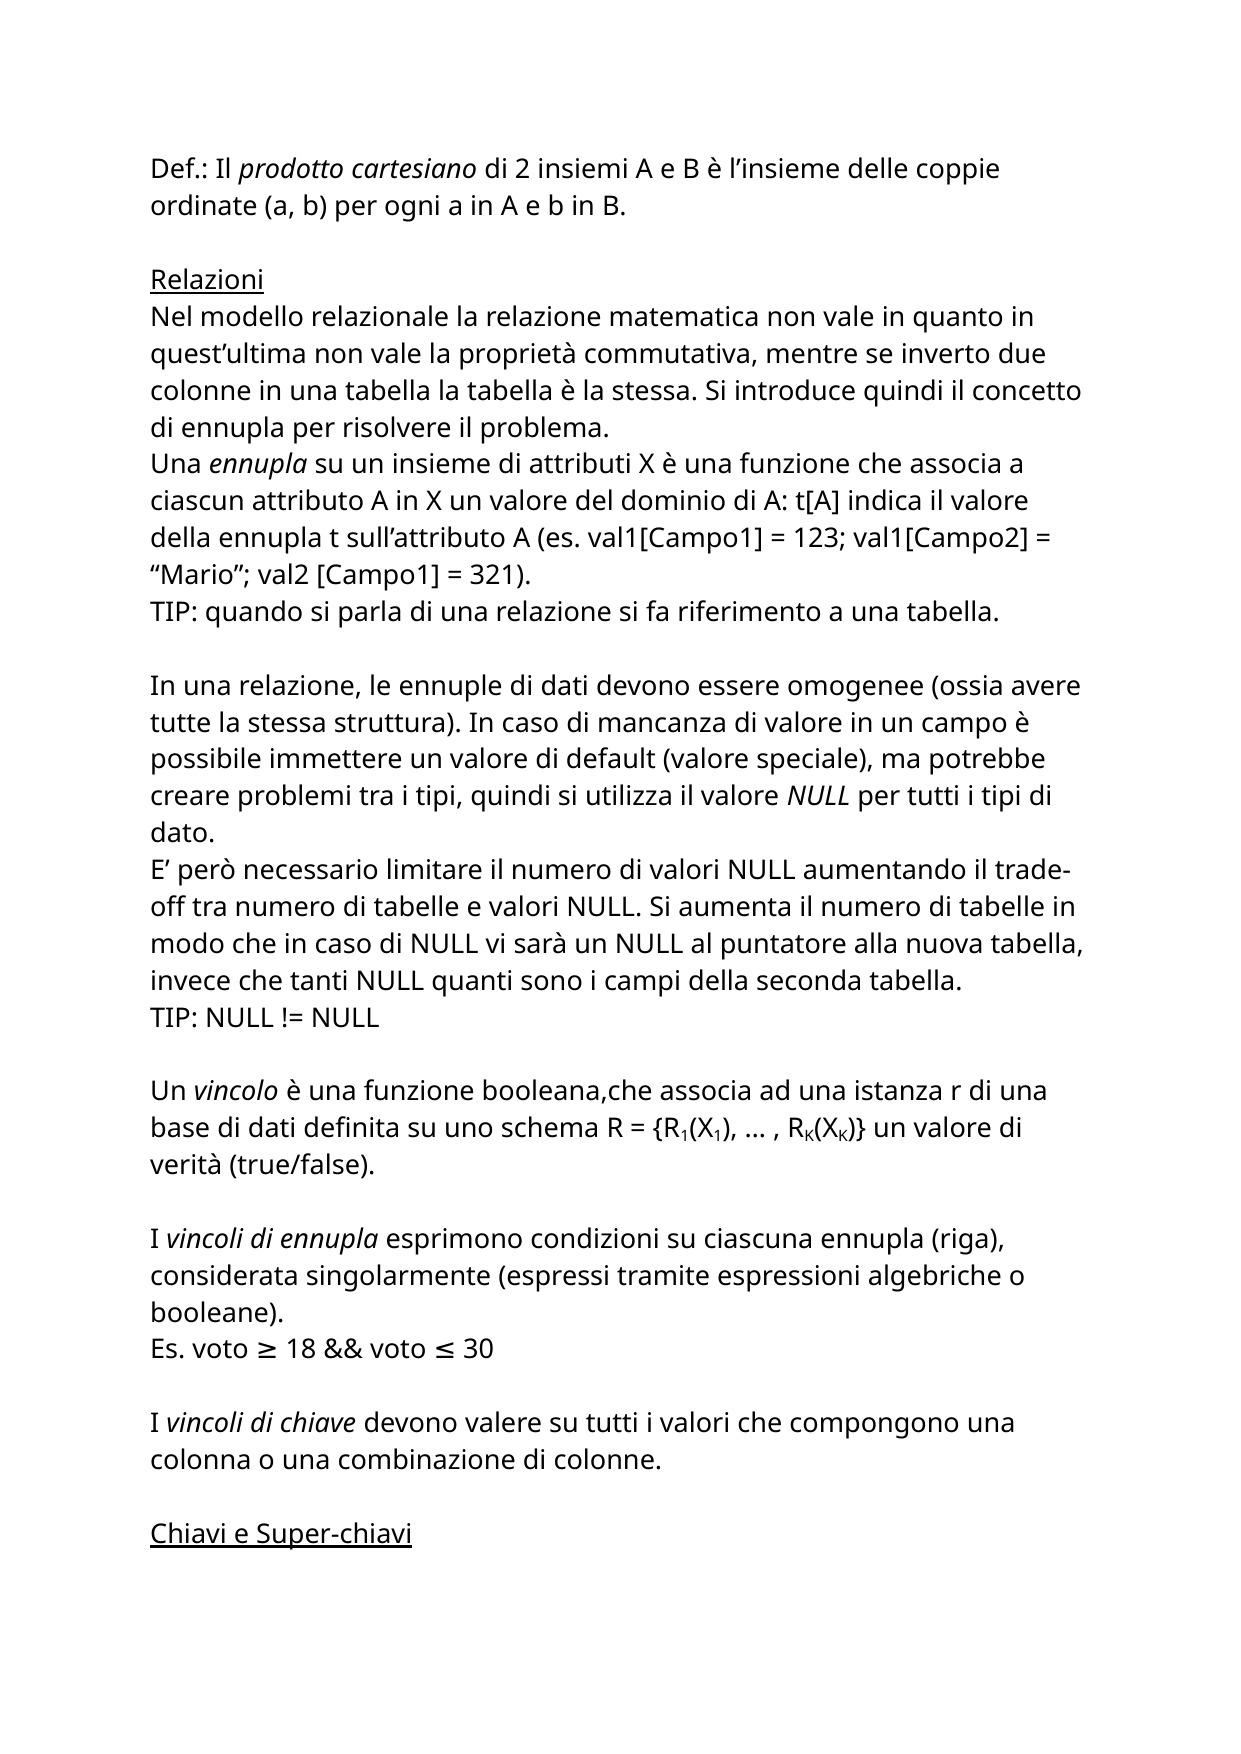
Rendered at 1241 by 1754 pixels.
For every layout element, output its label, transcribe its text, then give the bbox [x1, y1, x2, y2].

text Def.: Il prodotto cartesiano di 2 insiemi A e B è l’insieme delle coppie ordinate (a, b) per ogni a in A e b in B. [150, 150, 1090, 224]
text TIP: NULL != NULL [150, 998, 1090, 1035]
text In una relazione, le ennuple di dati devono essere omogenee (ossia avere tutte la stessa struttura). In caso di mancanza di valore in un campo è possibile immettere un valore di default (valore speciale), ma potrebbe creare problemi tra i tipi, quindi si utilizza il valore NULL per tutti i tipi di dato. [150, 666, 1090, 851]
text I vincoli di ennupla esprimono condizioni su ciascuna ennupla (riga), considerata singolarmente (espressi tramite espressioni algebriche o booleane). [150, 1219, 1090, 1330]
text I vincoli di chiave devono valere su tutti i valori che compongono una colonna o una combinazione di colonne. [150, 1404, 1090, 1477]
text Chiavi e Super-chiavi [150, 1514, 1090, 1551]
text Una ennupla su un insieme di attributi X è una funzione che associa a ciascun attributo A in X un valore del dominio di A: t[A] indica il valore della ennupla t sull’attributo A (es. val1[Campo1] = 123; val1[Campo2] = “Mario”; val2 [Campo1] = 321). [150, 445, 1090, 592]
text TIP: quando si parla di una relazione si fa riferimento a una tabella. [150, 592, 1090, 629]
text E’ però necessario limitare il numero di valori NULL aumentando il trade-off tra numero di tabelle e valori NULL. Si aumenta il numero di tabelle in modo che in caso di NULL vi sarà un NULL al puntatore alla nuova tabella, invece che tanti NULL quanti sono i campi della seconda tabella. [150, 851, 1090, 998]
text Relazioni [150, 261, 1090, 297]
text Un vincolo è una funzione booleana,che associa ad una istanza r di una base di dati definita su uno schema R = {R1(X1), … , RK(XK)} un valore di verità (true/false). [150, 1072, 1090, 1182]
text Nel modello relazionale la relazione matematica non vale in quanto in quest’ultima non vale la proprietà commutativa, mentre se inverto due colonne in una tabella la tabella è la stessa. Si introduce quindi il concetto di ennupla per risolvere il problema. [150, 297, 1090, 445]
text Es. voto ≥ 18 && voto ≤ 30 [150, 1330, 1090, 1367]
